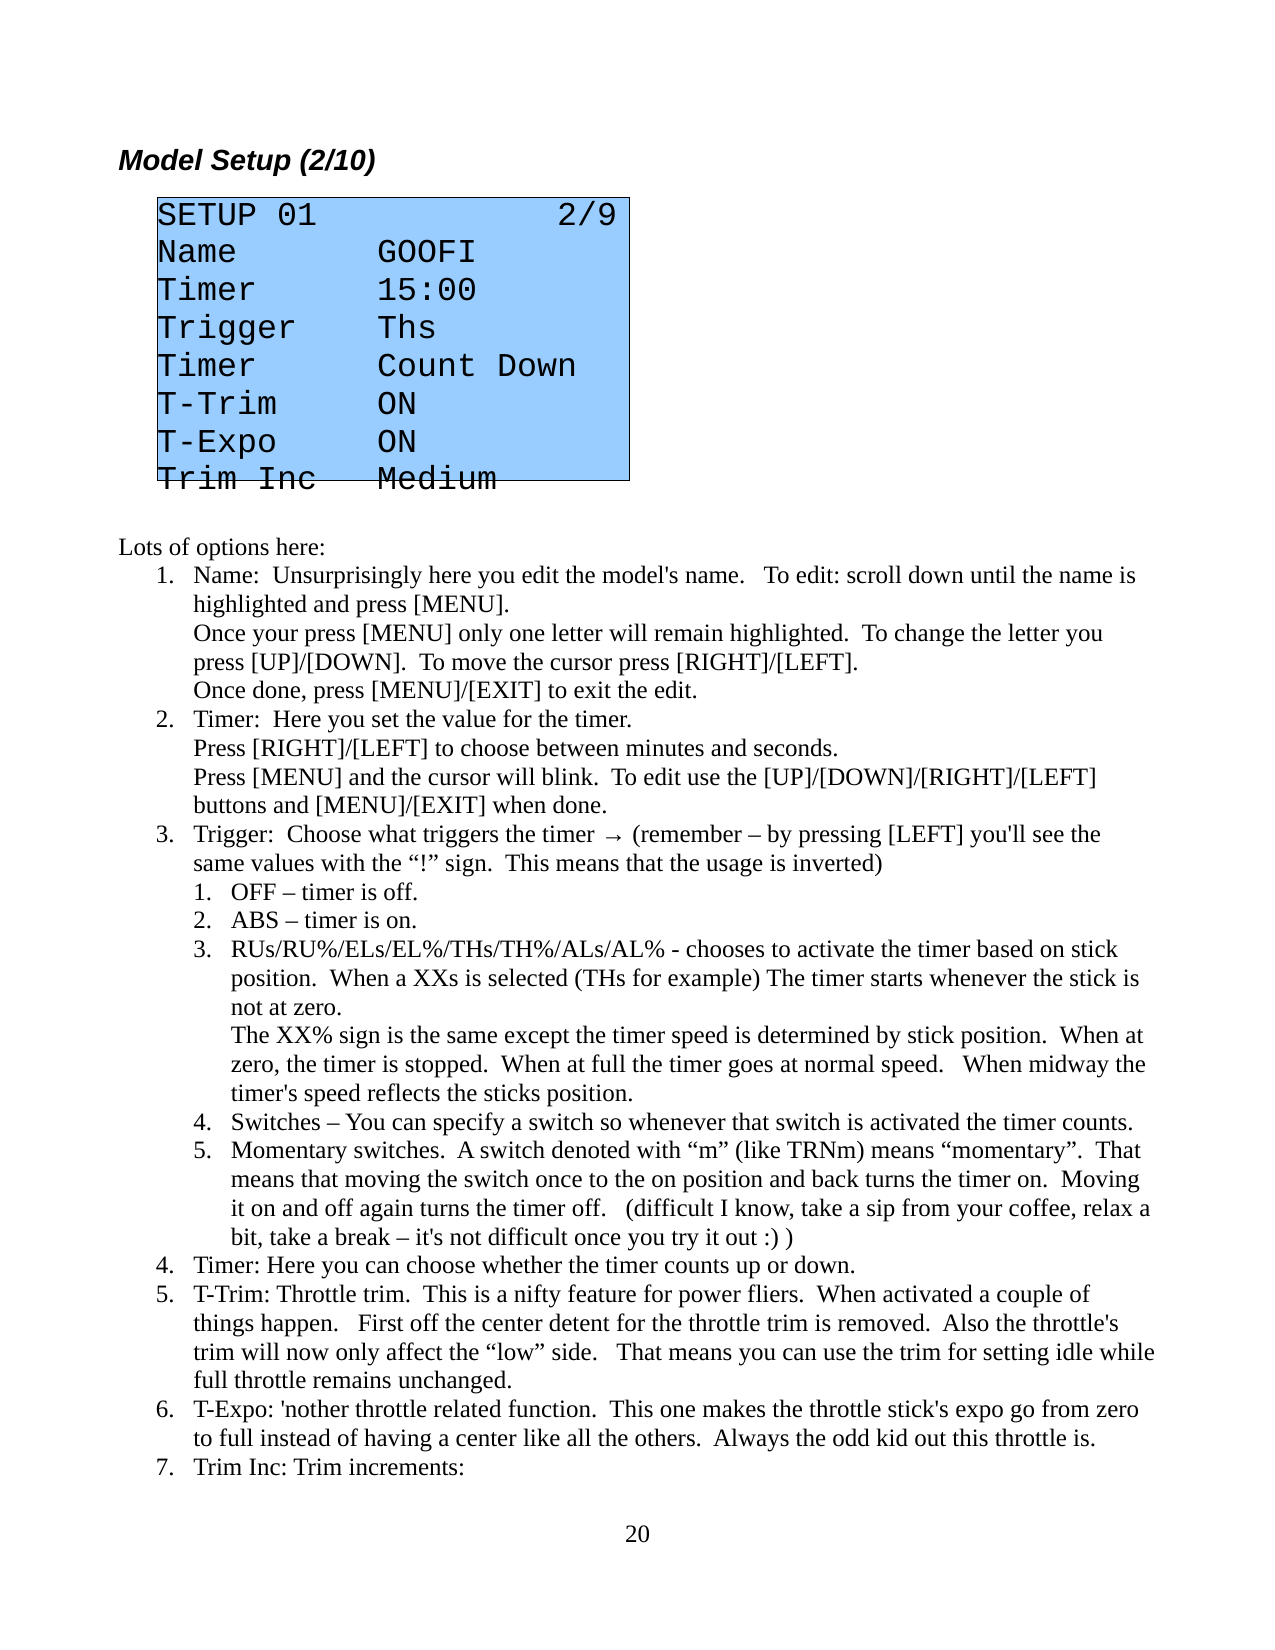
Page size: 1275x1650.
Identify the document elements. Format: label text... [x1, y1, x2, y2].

list T-Expo: 'nother throttle related function. This one makes the throttle stick's expo go from zero to full instead of having a center like all the others. Always the odd kid out this throttle is. [156, 1394, 1157, 1452]
list Momentary switches. A switch denoted with “m” (like TRNm) means “momentary”. That means that moving the switch once to the on position and back turns the timer on. Moving it on and off again turns the timer off. (difficult I know, take a sip from your coffee, relax a bit, take a break – it's not difficult once you try it out :) ) [193, 1135, 1157, 1250]
list OFF – timer is off. [193, 877, 1157, 905]
list ABS – timer is on. [193, 905, 1157, 934]
list Name: Unsurprisingly here you edit the model's name. To edit: scroll down until the name is highlighted and press [MENU]. Once your press [MENU] only one letter will remain highlighted. To change the letter you press [UP]/[DOWN]. To move the cursor press [RIGHT]/[LEFT]. Once done, press [MENU]/[EXIT] to exit the edit. [156, 560, 1157, 704]
subtitle Model Setup (2/10) [118, 143, 1157, 177]
list RUs/RU%/ELs/EL%/THs/TH%/ALs/AL% - chooses to activate the timer based on stick position. When a XXs is selected (THs for example) The timer starts whenever the stick is not at zero. The XX% sign is the same except the timer speed is determined by stick position. When at zero, the timer is stopped. When at full the timer goes at normal speed. When midway the timer's speed reflects the sticks position. [193, 934, 1157, 1107]
list Switches – You can specify a switch so whenever that switch is activated the timer counts. [193, 1107, 1157, 1135]
text Lots of options here: [118, 532, 1157, 560]
list Trim Inc: Trim increments: [156, 1452, 1157, 1480]
list Timer: Here you set the value for the timer. Press [RIGHT]/[LEFT] to choose between minutes and seconds. Press [MENU] and the cursor will blink. To edit use the [UP]/[DOWN]/[RIGHT]/[LEFT] buttons and [MENU]/[EXIT] when done. [156, 704, 1157, 819]
list Timer: Here you can choose whether the timer counts up or down. [156, 1250, 1157, 1279]
list T-Trim: Throttle trim. This is a nifty feature for power fliers. When activated a couple of things happen. First off the center detent for the throttle trim is removed. Also the throttle's trim will now only affect the “low” side. That means you can use the trim for setting idle while full throttle remains unchanged. [156, 1279, 1157, 1394]
list Trigger: Choose what triggers the timer → (remember – by pressing [LEFT] you'll see the same values with the “!” sign. This means that the usage is inverted) [156, 819, 1157, 877]
